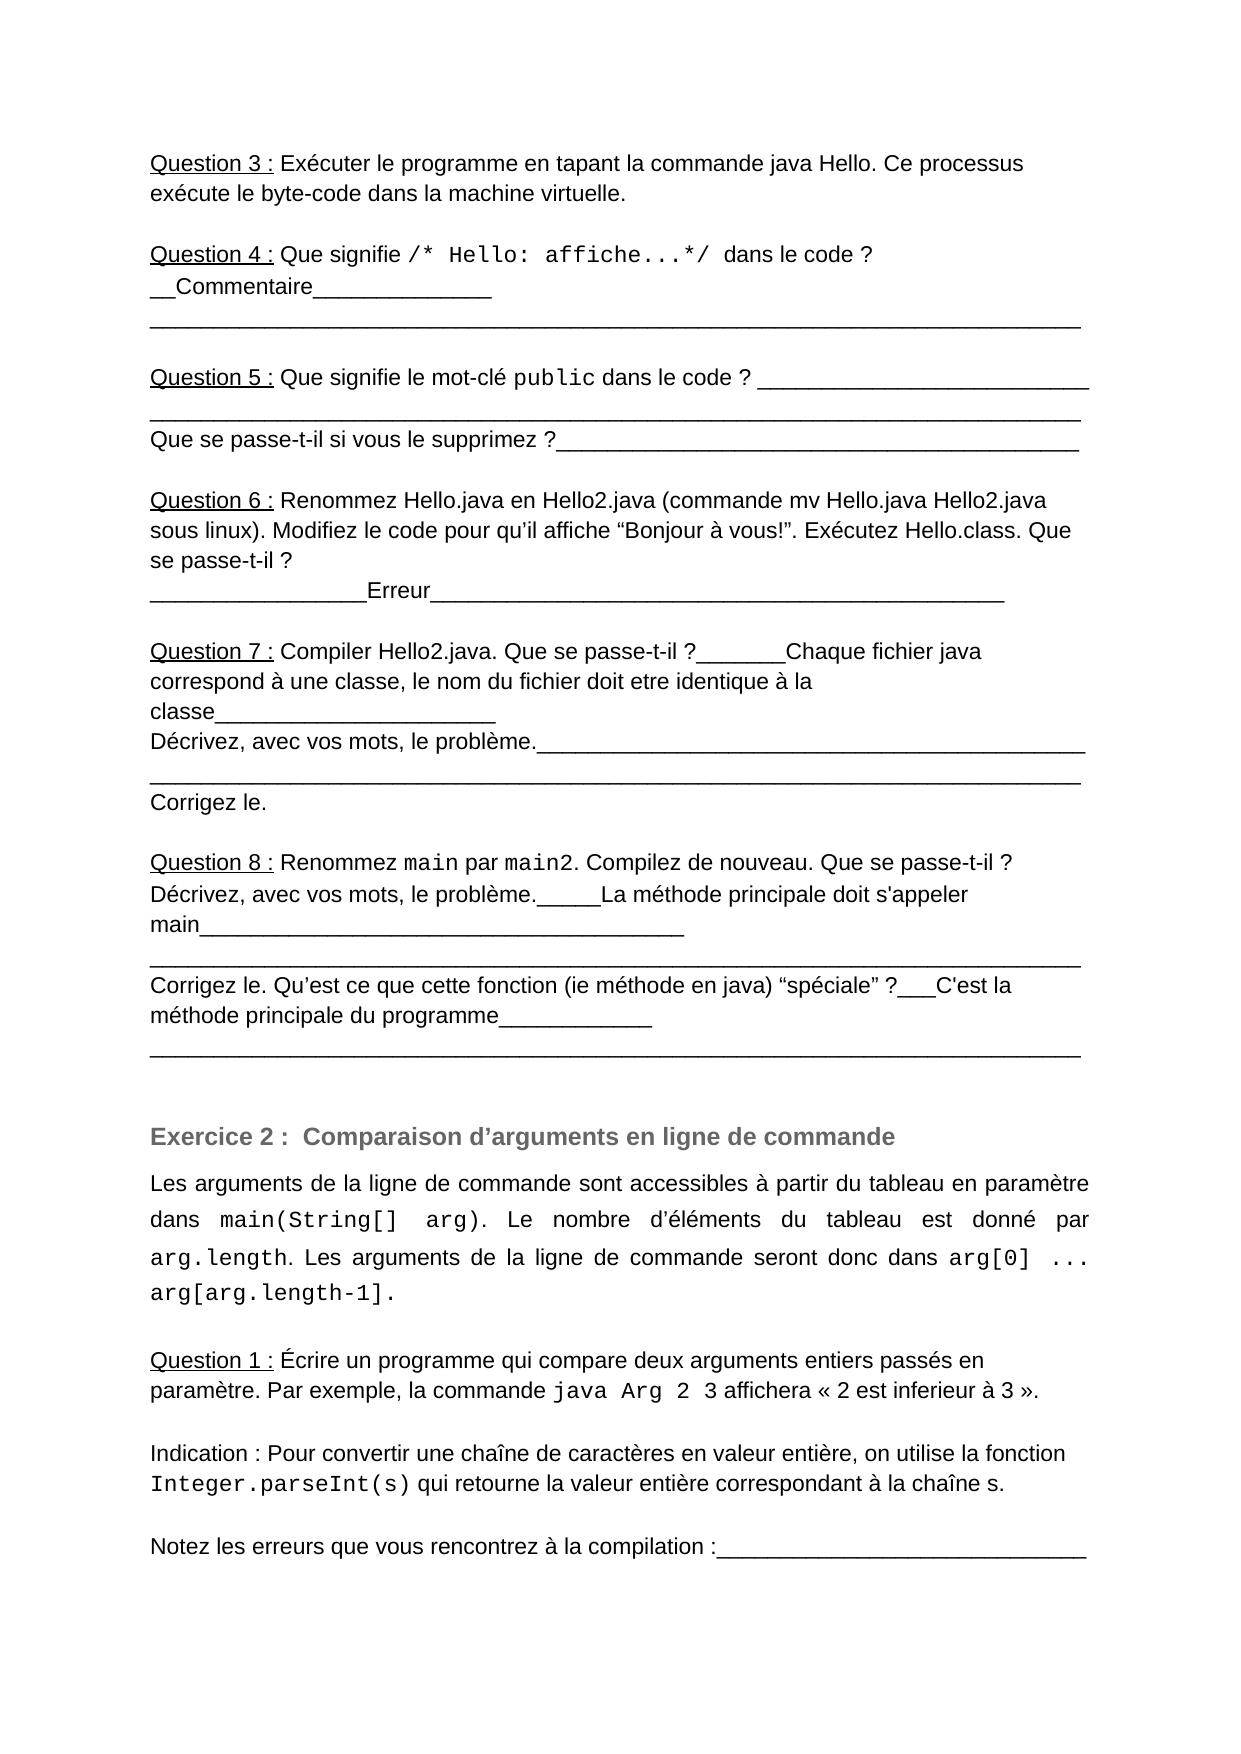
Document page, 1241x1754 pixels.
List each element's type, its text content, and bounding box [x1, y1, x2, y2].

text Indication : Pour convertir une chaîne de caractères en valeur entière, on utilise la fonction [150, 1440, 1090, 1467]
text Question 6 : Renommez Hello.java en Hello2.java (commande mv Hello.java Hello2.java sous linux). Modifiez le code pour qu’il affiche “Bonjour à vous!”. Exécutez Hello.class. Que se passe-t-il ?_________________Erreur_____________________________________________ [150, 487, 1090, 603]
text Question 8 : Renommez main par main2. Compilez de nouveau. Que se passe-t-il ? Décrivez, avec vos mots, le problème._____La méthode principale doit s'appeler main______________________________________ [150, 849, 1090, 938]
text Question 7 : Compiler Hello2.java. Que se passe-t-il ?_______Chaque fichier java correspond à une classe, le nom du fichier doit etre identique à la classe______________________ [150, 638, 1090, 724]
text _________________________________________________________________________ [150, 396, 1090, 422]
text Question 5 : Que signifie le mot-clé public dans le code ? __________________________ [150, 363, 1090, 392]
text Integer.parseInt(s) qui retourne la valeur entière correspondant à la chaîne s. [150, 1470, 1090, 1499]
text Question 4 : Que signifie /* Hello: affiche...*/ dans le code ? __Commentaire______________ [150, 241, 1090, 299]
text _________________________________________________________________________ [150, 942, 1090, 968]
text _________________________________________________________________________ [150, 1032, 1090, 1059]
text Les arguments de la ligne de commande sont accessibles à partir du tableau en paramètre dans main(String[] arg). Le nombre d’éléments du tableau est donné par arg.length. Les arguments de la ligne de commande seront donc dans arg[0] ... arg[arg.length-1]. [150, 1169, 1090, 1307]
text Notez les erreurs que vous rencontrez à la compilation :_____________________________ [150, 1533, 1090, 1559]
text _________________________________________________________________________ [150, 303, 1090, 329]
text Corrigez le. [150, 789, 1090, 815]
subtitle Exercice 2 : Comparaison d’arguments en ligne de commande [150, 1122, 1090, 1151]
text Décrivez, avec vos mots, le problème.___________________________________________ [150, 728, 1090, 754]
text Corrigez le. Qu’est ce que cette fonction (ie méthode en java) “spéciale” ?___C'est la méthode principale du programme____________ [150, 972, 1090, 1028]
text Que se passe-t-il si vous le supprimez ?_________________________________________ [150, 426, 1090, 452]
text Question 1 : Écrire un programme qui compare deux arguments entiers passés en paramètre. Par exemple, la commande java Arg 2 3 affichera « 2 est inferieur à 3 ». [150, 1347, 1090, 1406]
text _________________________________________________________________________ [150, 758, 1090, 785]
text Question 3 : Exécuter le programme en tapant la commande java Hello. Ce processus exécute le byte-code dans la machine virtuelle. [150, 150, 1090, 207]
